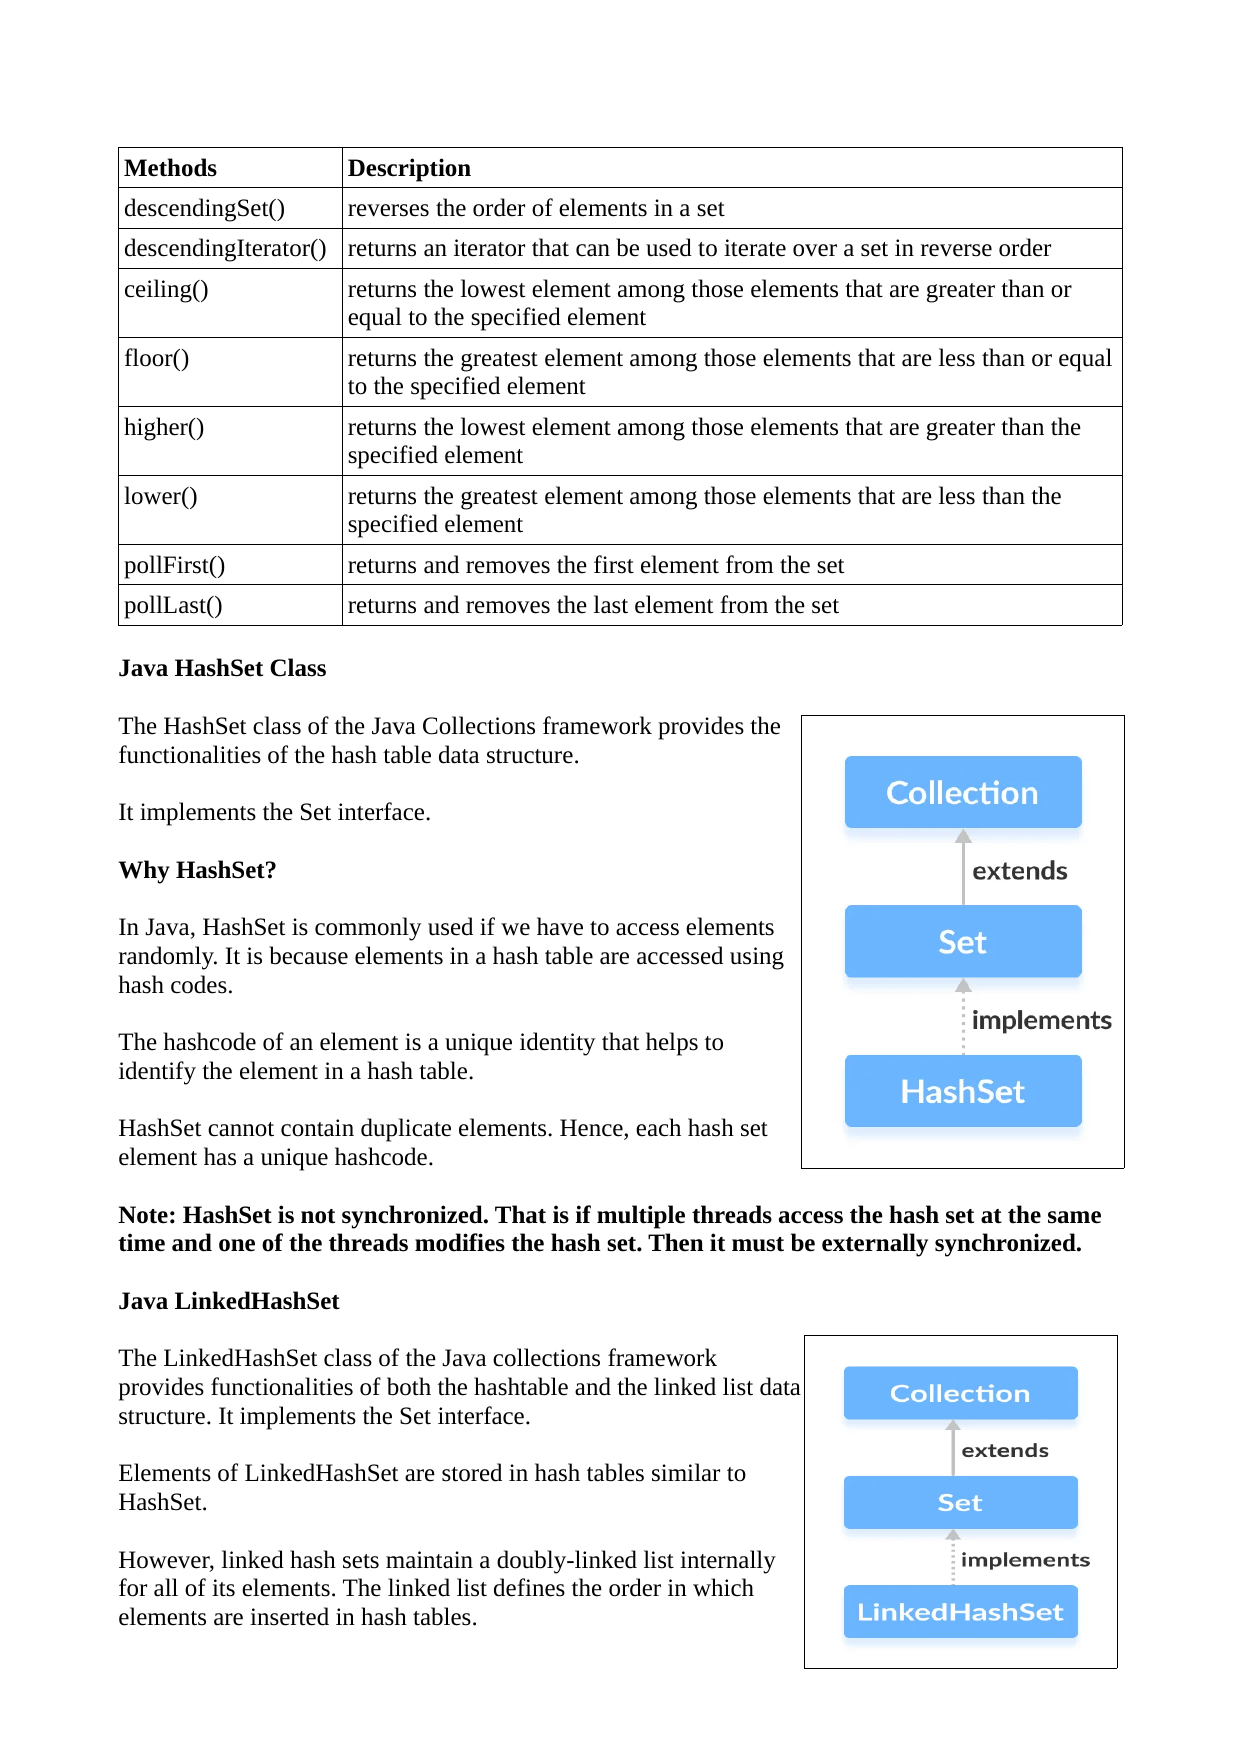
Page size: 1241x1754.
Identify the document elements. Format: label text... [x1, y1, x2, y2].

text Java LinkedHashSet [118, 1286, 1122, 1315]
text Note: HashSet is not synchronized. That is if multiple threads access the hash set at the same time and one of the threads modifies the hash set. Then it must be externally synchronized. [118, 1200, 1122, 1257]
table_cell pollFirst() [119, 545, 342, 584]
picture [806, 1338, 1114, 1666]
table_cell ceiling() [119, 269, 342, 337]
text HashSet cannot contain duplicate elements. Hence, each hash set element has a unique hashcode. [118, 1113, 1122, 1171]
table_cell returns the lowest element among those elements that are greater than the specified element [343, 407, 1122, 475]
table_cell returns an iterator that can be used to iterate over a set in reverse order [343, 229, 1122, 268]
text However, linked hash sets maintain a doubly-linked list internally for all of its elements. The linked list defines the order in which elements are inserted in hash tables. [118, 1545, 803, 1631]
text Java HashSet Class [118, 653, 1122, 682]
picture [804, 717, 1122, 1165]
table_cell reverses the order of elements in a set [343, 188, 1122, 227]
table_header Description [343, 148, 1122, 187]
text The HashSet class of the Java Collections framework provides the functionalities of the hash table data structure. [118, 711, 1122, 768]
table_cell returns the greatest element among those elements that are less than the specified element [343, 476, 1122, 544]
table_cell returns and removes the first element from the set [343, 545, 1122, 584]
text [802, 716, 1124, 1168]
table_cell floor() [119, 338, 342, 406]
table_cell returns the greatest element among those elements that are less than or equal to the specified element [343, 338, 1122, 406]
table_cell pollLast() [119, 585, 342, 625]
text It implements the Set interface. [118, 797, 801, 826]
table_cell descendingSet() [119, 188, 342, 227]
table_header Methods [119, 148, 342, 187]
table_cell descendingIterator() [119, 229, 342, 268]
table_cell higher() [119, 407, 342, 475]
table_cell lower() [119, 476, 342, 544]
text The hashcode of an element is a unique identity that helps to identify the element in a hash table. [118, 1027, 801, 1085]
text Elements of LinkedHashSet are stored in hash tables similar to HashSet. [118, 1458, 803, 1516]
table_cell returns the lowest element among those elements that are greater than or equal to the specified element [343, 269, 1122, 337]
table_cell returns and removes the last element from the set [343, 585, 1122, 625]
text Why HashSet? [118, 855, 801, 883]
text In Java, HashSet is commonly used if we have to access elements randomly. It is because elements in a hash table are accessed using hash codes. [118, 912, 801, 998]
text The LinkedHashSet class of the Java collections framework provides functionalities of both the hashtable and the linked list data structure. It implements the Set interface. [118, 1343, 803, 1430]
